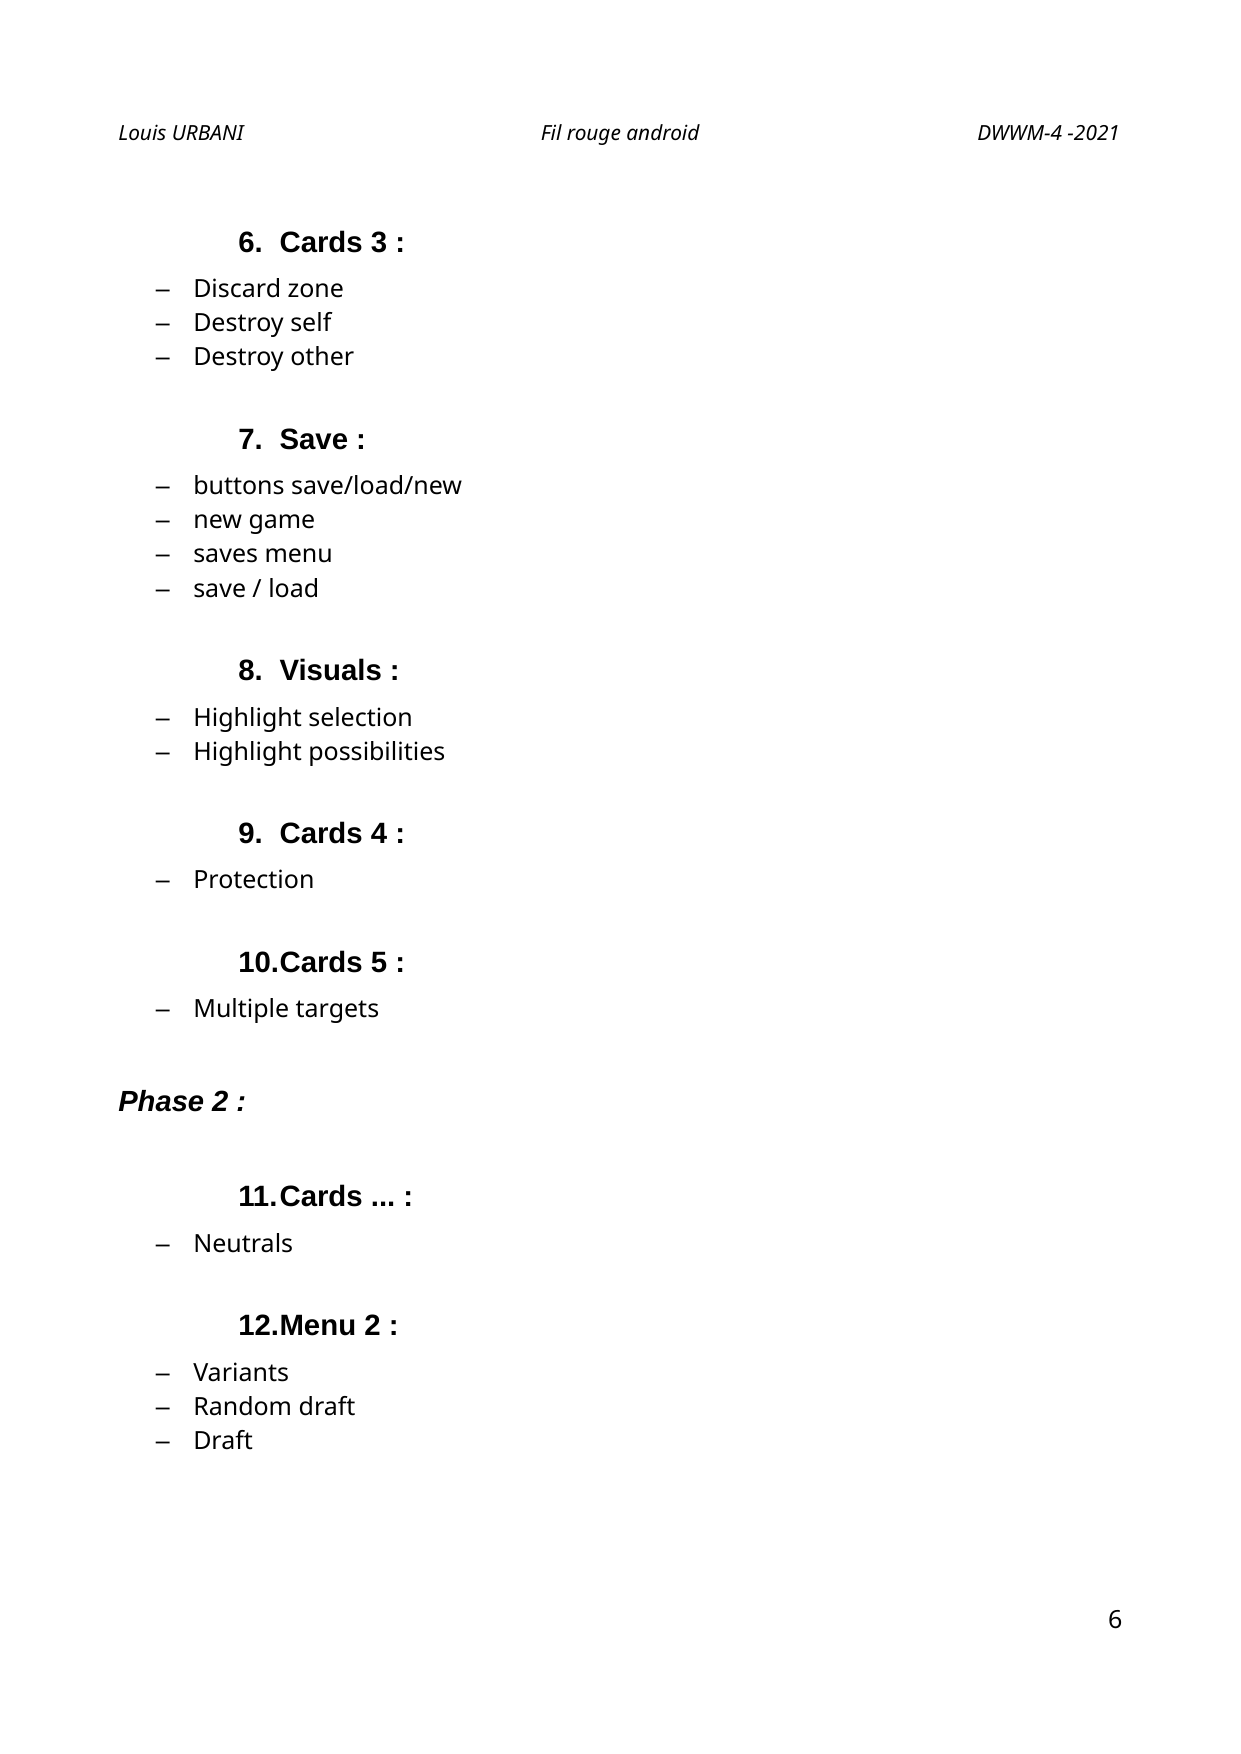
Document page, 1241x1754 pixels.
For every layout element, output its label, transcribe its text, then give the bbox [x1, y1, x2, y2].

subtitle Visuals : [238, 653, 1122, 687]
list Multiple targets [156, 991, 1122, 1025]
subtitle Cards 5 : [238, 945, 1122, 979]
subtitle Cards 4 : [238, 816, 1122, 850]
list Protection [156, 862, 1122, 896]
list Discard zone [156, 271, 1122, 305]
subtitle Save : [238, 422, 1122, 456]
list buttons save/load/new [156, 468, 1122, 502]
list save / load [156, 570, 1122, 604]
list Neutrals [156, 1225, 1122, 1259]
subtitle Phase 2 : [118, 1084, 1122, 1118]
subtitle Cards 3 : [238, 225, 1122, 258]
list Destroy other [156, 339, 1122, 373]
list Highlight selection [156, 699, 1122, 733]
list new game [156, 502, 1122, 536]
list Variants [156, 1354, 1122, 1388]
subtitle Menu 2 : [238, 1308, 1122, 1342]
list Draft [156, 1422, 1122, 1456]
list saves menu [156, 536, 1122, 570]
list Destroy self [156, 305, 1122, 339]
list Random draft [156, 1388, 1122, 1422]
subtitle Cards ... : [238, 1179, 1122, 1213]
list Highlight possibilities [156, 733, 1122, 767]
